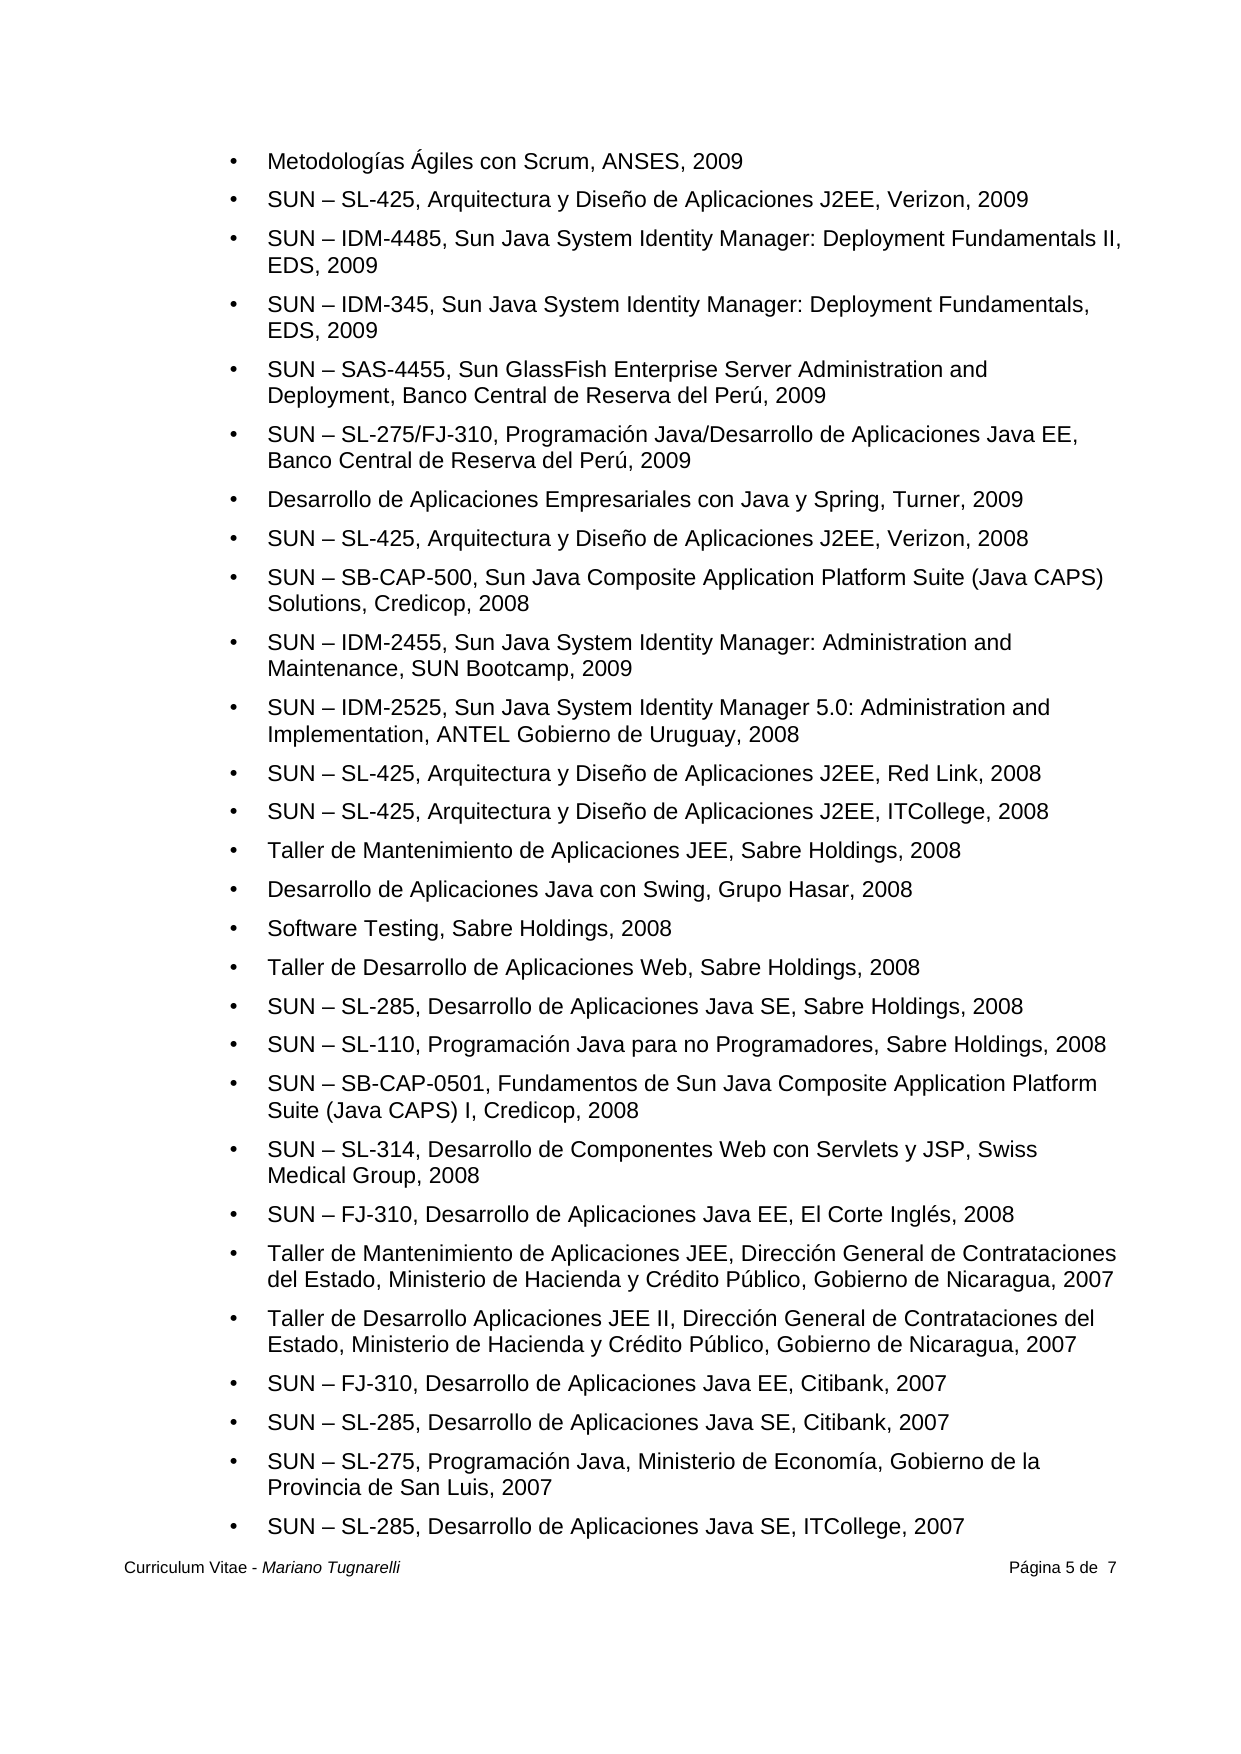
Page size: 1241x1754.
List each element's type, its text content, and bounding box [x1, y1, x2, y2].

list SUN – IDM-345, Sun Java System Identity Manager: Deployment Fundamentals, EDS, 2009 [229, 291, 1122, 343]
list SUN – FJ-310, Desarrollo de Aplicaciones Java EE, El Corte Inglés, 2008 [229, 1201, 1122, 1227]
list SUN – IDM-2525, Sun Java System Identity Manager 5.0: Administration and Implementation, ANTEL Gobierno de Uruguay, 2008 [229, 694, 1122, 747]
list Desarrollo de Aplicaciones Java con Swing, Grupo Hasar, 2008 [229, 876, 1122, 902]
list Desarrollo de Aplicaciones Empresariales con Java y Spring, Turner, 2009 [229, 486, 1122, 512]
list Taller de Desarrollo de Aplicaciones Web, Sabre Holdings, 2008 [229, 954, 1122, 980]
list SUN – SL-425, Arquitectura y Diseño de Aplicaciones J2EE, ITCollege, 2008 [229, 798, 1122, 825]
list Metodologías Ágiles con Scrum, ANSES, 2009 [229, 148, 1122, 174]
list Software Testing, Sabre Holdings, 2008 [229, 915, 1122, 941]
list SUN – IDM-4485, Sun Java System Identity Manager: Deployment Fundamentals II, EDS, 2009 [229, 225, 1122, 278]
list Taller de Mantenimiento de Aplicaciones JEE, Dirección General de Contrataciones del Estado, Ministerio de Hacienda y Crédito Público, Gobierno de Nicaragua, 2007 [229, 1239, 1122, 1292]
list SUN – SL-285, Desarrollo de Aplicaciones Java SE, Citibank, 2007 [229, 1409, 1122, 1435]
list SUN – SB-CAP-500, Sun Java Composite Application Platform Suite (Java CAPS) Solutions, Credicop, 2008 [229, 564, 1122, 617]
list SUN – SL-314, Desarrollo de Componentes Web con Servlets y JSP, Swiss Medical Group, 2008 [229, 1136, 1122, 1188]
list SUN – SL-110, Programación Java para no Programadores, Sabre Holdings, 2008 [229, 1031, 1122, 1058]
list SUN – SL-285, Desarrollo de Aplicaciones Java SE, ITCollege, 2007 [229, 1513, 1122, 1539]
list SUN – SAS-4455, Sun GlassFish Enterprise Server Administration and Deployment, Banco Central de Reserva del Perú, 2009 [229, 356, 1122, 408]
list Taller de Desarrollo Aplicaciones JEE II, Dirección General de Contrataciones del Estado, Ministerio de Hacienda y Crédito Público, Gobierno de Nicaragua, 2007 [229, 1305, 1122, 1357]
list SUN – IDM-2455, Sun Java System Identity Manager: Administration and Maintenance, SUN Bootcamp, 2009 [229, 629, 1122, 682]
list SUN – FJ-310, Desarrollo de Aplicaciones Java EE, Citibank, 2007 [229, 1370, 1122, 1396]
list SUN – SL-425, Arquitectura y Diseño de Aplicaciones J2EE, Verizon, 2008 [229, 525, 1122, 551]
list SUN – SB-CAP-0501, Fundamentos de Sun Java Composite Application Platform Suite (Java CAPS) I, Credicop, 2008 [229, 1070, 1122, 1123]
list SUN – SL-425, Arquitectura y Diseño de Aplicaciones J2EE, Red Link, 2008 [229, 759, 1122, 786]
list SUN – SL-285, Desarrollo de Aplicaciones Java SE, Sabre Holdings, 2008 [229, 993, 1122, 1019]
list SUN – SL-275, Programación Java, Ministerio de Economía, Gobierno de la Provincia de San Luis, 2007 [229, 1448, 1122, 1500]
list SUN – SL-425, Arquitectura y Diseño de Aplicaciones J2EE, Verizon, 2009 [229, 186, 1122, 213]
list SUN – SL-275/FJ-310, Programación Java/Desarrollo de Aplicaciones Java EE, Banco Central de Reserva del Perú, 2009 [229, 421, 1122, 474]
list Taller de Mantenimiento de Aplicaciones JEE, Sabre Holdings, 2008 [229, 837, 1122, 863]
